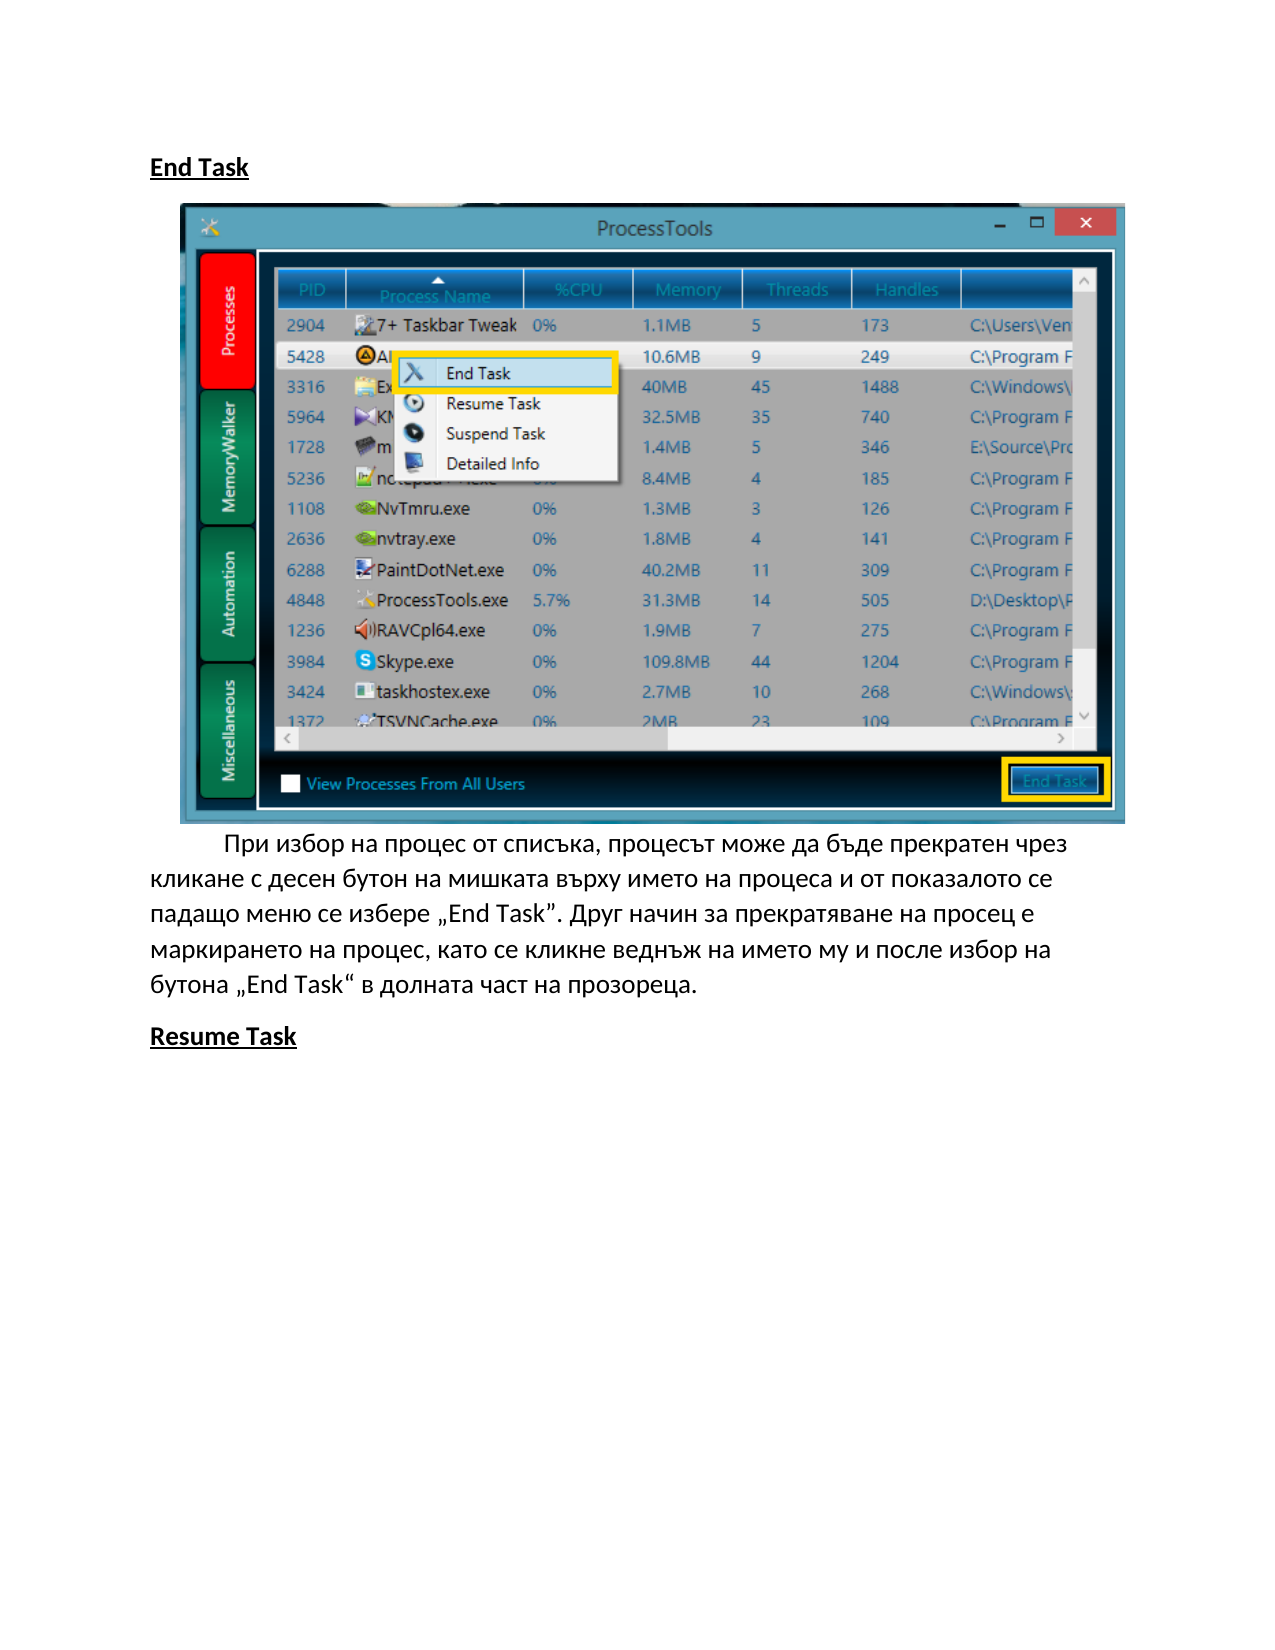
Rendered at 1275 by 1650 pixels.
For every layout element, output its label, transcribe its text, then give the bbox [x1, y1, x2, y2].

text Resume Task [150, 1019, 1125, 1052]
text При избор на процес от списъка, процесът може да бъде прекратен чрез кликане с десен бутон на мишката върху името на процеса и от показалото се падащо меню се избере „End Task”. Друг начин за прекратяване на просец е маркирането на процес, като се кликне веднъж на името му и после избор на бутона „End Task“ в долната част на прозореца. [150, 254, 1125, 1000]
text End Task [150, 150, 1125, 183]
